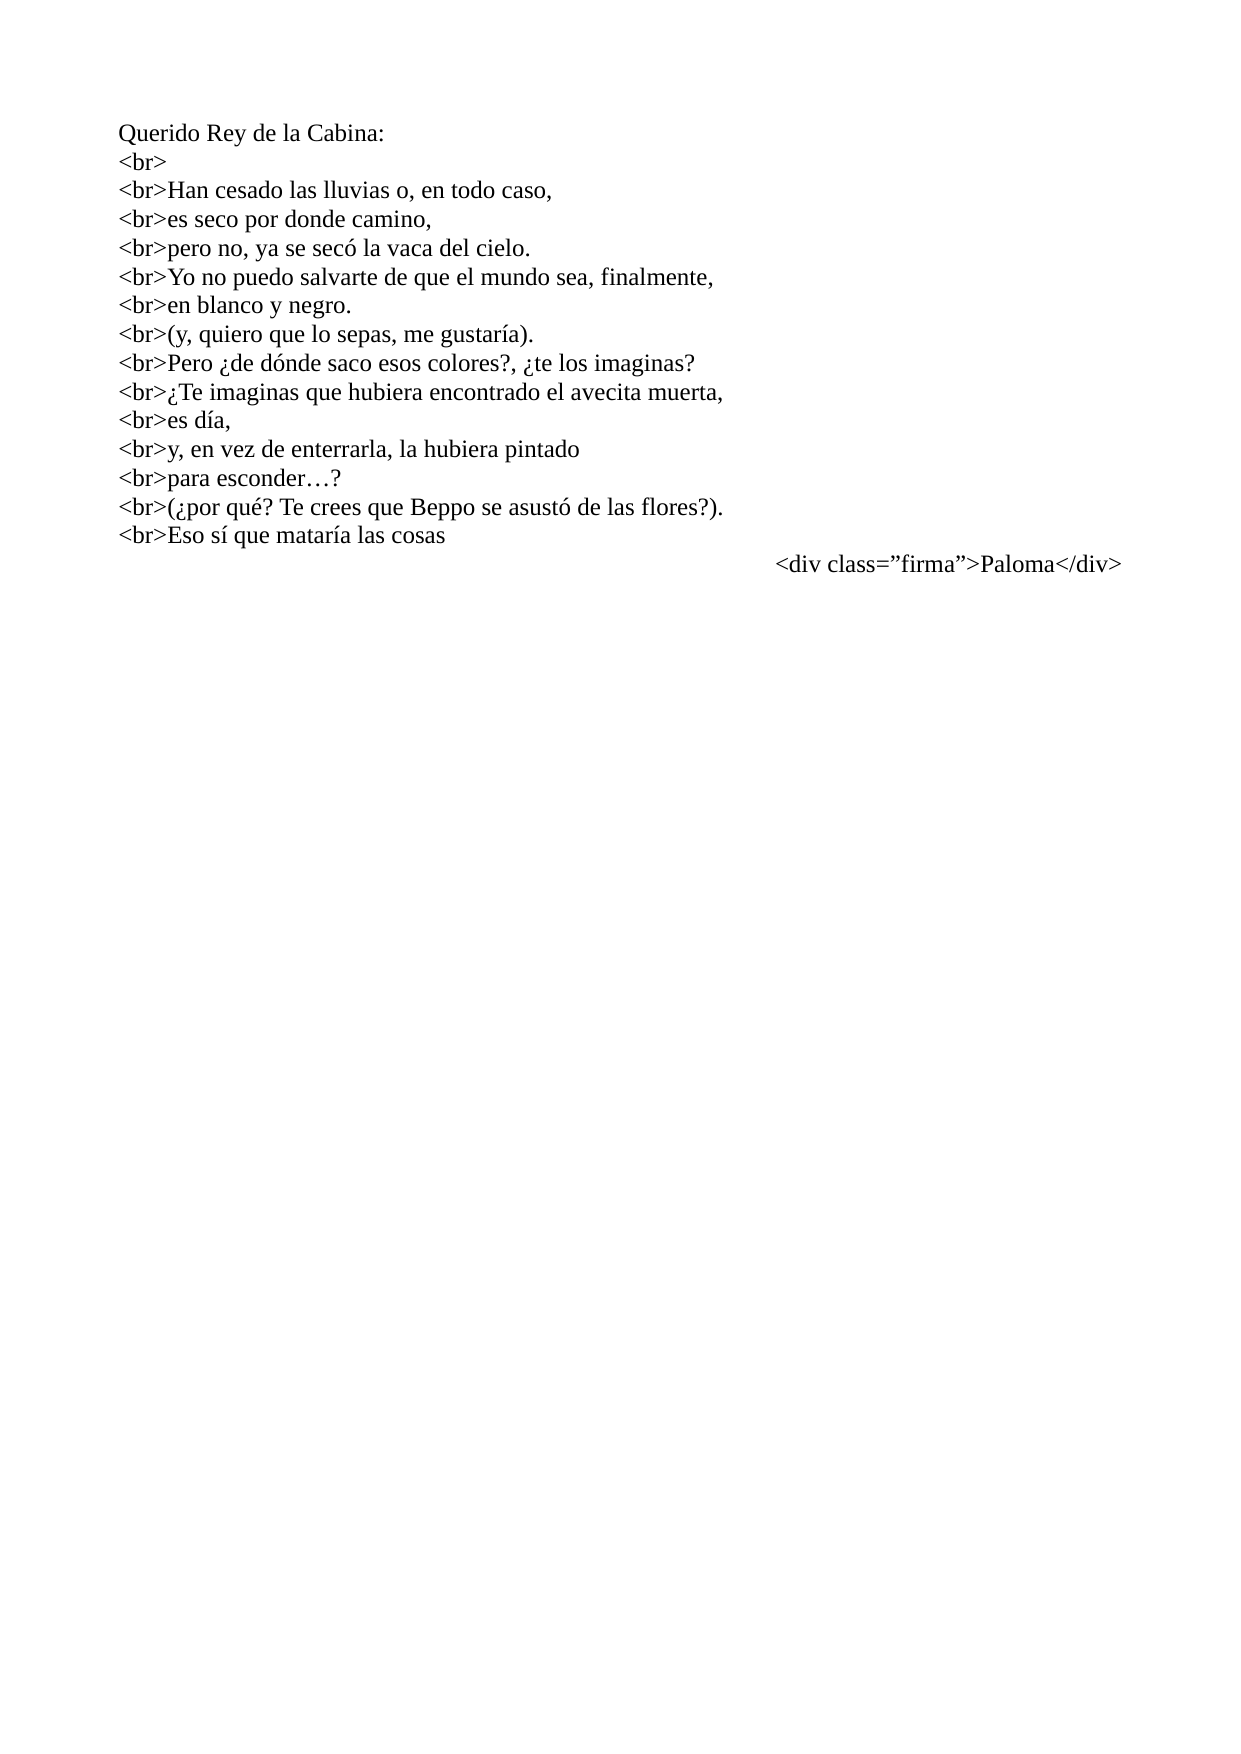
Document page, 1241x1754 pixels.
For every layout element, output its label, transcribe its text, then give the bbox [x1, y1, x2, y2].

text <br> [118, 147, 1122, 176]
text <br>es seco por donde camino, [118, 204, 1122, 233]
text <div class=”firma”>Paloma</div> [118, 549, 1122, 578]
text <br>Eso sí que mataría las cosas [118, 521, 1122, 549]
text <br>para esconder…? [118, 463, 1122, 492]
text <br>en blanco y negro. [118, 291, 1122, 319]
text <br>pero no, ya se secó la vaca del cielo. [118, 233, 1122, 262]
text <br>(y, quiero que lo sepas, me gustaría). [118, 319, 1122, 348]
text <br>¿Te imaginas que hubiera encontrado el avecita muerta, [118, 377, 1122, 406]
text <br>(¿por qué? Te crees que Beppo se asustó de las flores?). [118, 492, 1122, 521]
text <br>y, en vez de enterrarla, la hubiera pintado [118, 434, 1122, 463]
text <br>Pero ¿de dónde saco esos colores?, ¿te los imaginas? [118, 348, 1122, 377]
text <br>Han cesado las lluvias o, en todo caso, [118, 176, 1122, 204]
text Querido Rey de la Cabina: [118, 118, 1122, 147]
text <br>es día, [118, 406, 1122, 434]
text <br>Yo no puedo salvarte de que el mundo sea, finalmente, [118, 262, 1122, 291]
